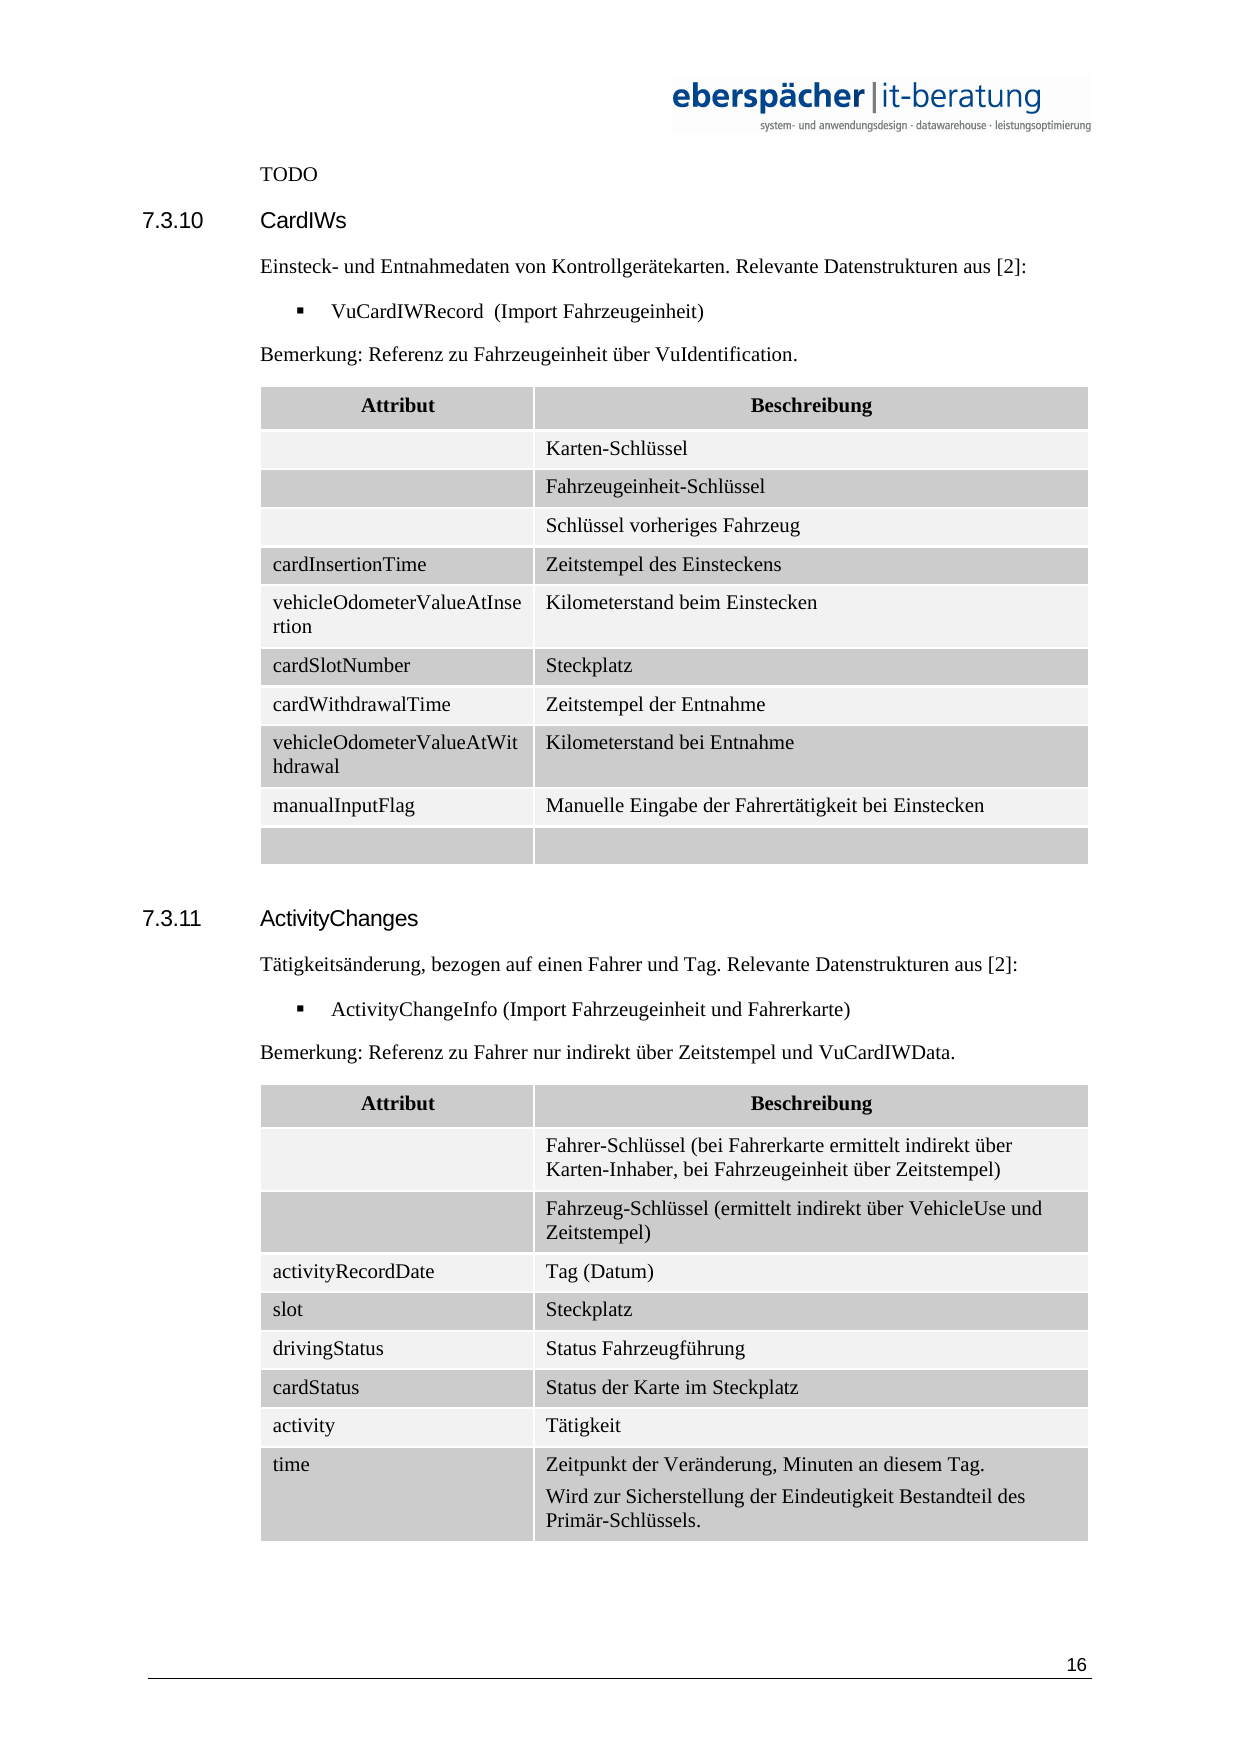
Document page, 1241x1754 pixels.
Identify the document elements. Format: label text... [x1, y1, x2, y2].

table_cell Zeitstempel des Einsteckens [535, 548, 1088, 584]
table_cell activityRecordDate [261, 1255, 533, 1291]
table_header Beschreibung [535, 1085, 1088, 1127]
subtitle ActivityChanges [142, 905, 1090, 931]
text Einsteck- und Entnahmedaten von Kontrollgerätekarten. Relevante Datenstrukturen aus [2]: [260, 254, 1090, 278]
list VuCardIWRecord (Import Fahrzeugeinheit) [295, 299, 1019, 323]
subtitle CardIWs [142, 207, 1090, 234]
table_cell vehicleOdometerValueAtWithdrawal [261, 726, 533, 787]
table_header Attribut [261, 1085, 533, 1127]
table_cell [261, 470, 533, 507]
table_cell [261, 828, 533, 864]
table_cell [261, 1129, 533, 1190]
table_cell activity [261, 1409, 533, 1446]
table_cell Zeitstempel der Entnahme [535, 688, 1088, 724]
text Tätigkeitsänderung, bezogen auf einen Fahrer und Tag. Relevante Datenstrukturen aus [2]: [260, 952, 1090, 976]
picture [672, 76, 1091, 132]
table_cell cardStatus [261, 1370, 533, 1407]
table_cell Status der Karte im Steckplatz [535, 1370, 1088, 1407]
table_cell manualInputFlag [261, 789, 533, 825]
table_cell Kilometerstand beim Einstecken [535, 586, 1088, 647]
table_cell cardWithdrawalTime [261, 688, 533, 724]
table_cell Kilometerstand bei Entnahme [535, 726, 1088, 787]
table_cell [261, 432, 533, 468]
table_cell Schlüssel vorheriges Fahrzeug [535, 509, 1088, 545]
table_cell Karten-Schlüssel [535, 432, 1088, 468]
text TODO [260, 162, 1090, 186]
table_cell Fahrzeugeinheit-Schlüssel [535, 470, 1088, 507]
table_cell Fahrzeug-Schlüssel (ermittelt indirekt über VehicleUse und Zeitstempel) [535, 1192, 1088, 1252]
text Bemerkung: Referenz zu Fahrzeugeinheit über VuIdentification. [260, 342, 1090, 366]
table_header Beschreibung [535, 387, 1088, 429]
table_cell cardSlotNumber [261, 649, 533, 685]
table_cell Steckplatz [535, 1293, 1088, 1330]
table_cell [261, 509, 533, 545]
table_cell drivingStatus [261, 1332, 533, 1368]
table_cell Status Fahrzeugführung [535, 1332, 1088, 1368]
table_cell slot [261, 1293, 533, 1330]
table_cell Steckplatz [535, 649, 1088, 685]
table_cell Manuelle Eingabe der Fahrertätigkeit bei Einstecken [535, 789, 1088, 825]
table_cell Zeitpunkt der Veränderung, Minuten an diesem Tag. Wird zur Sicherstellung der Eindeutigkeit Bestandteil des Primär-Schlüssels. [535, 1448, 1088, 1541]
table_cell [535, 828, 1088, 864]
table_cell Fahrer-Schlüssel (bei Fahrerkarte ermittelt indirekt über Karten-Inhaber, bei Fahrzeugeinheit über Zeitstempel) [535, 1129, 1088, 1190]
list ActivityChangeInfo (Import Fahrzeugeinheit und Fahrerkarte) [295, 997, 1019, 1021]
text Bemerkung: Referenz zu Fahrer nur indirekt über Zeitstempel und VuCardIWData. [260, 1040, 1090, 1064]
table_cell Tätigkeit [535, 1409, 1088, 1446]
table_cell time [261, 1448, 533, 1541]
table_cell Tag (Datum) [535, 1255, 1088, 1291]
table_cell [261, 1192, 533, 1252]
table_cell vehicleOdometerValueAtInsertion [261, 586, 533, 647]
table_cell cardInsertionTime [261, 548, 533, 584]
table_header Attribut [261, 387, 533, 429]
